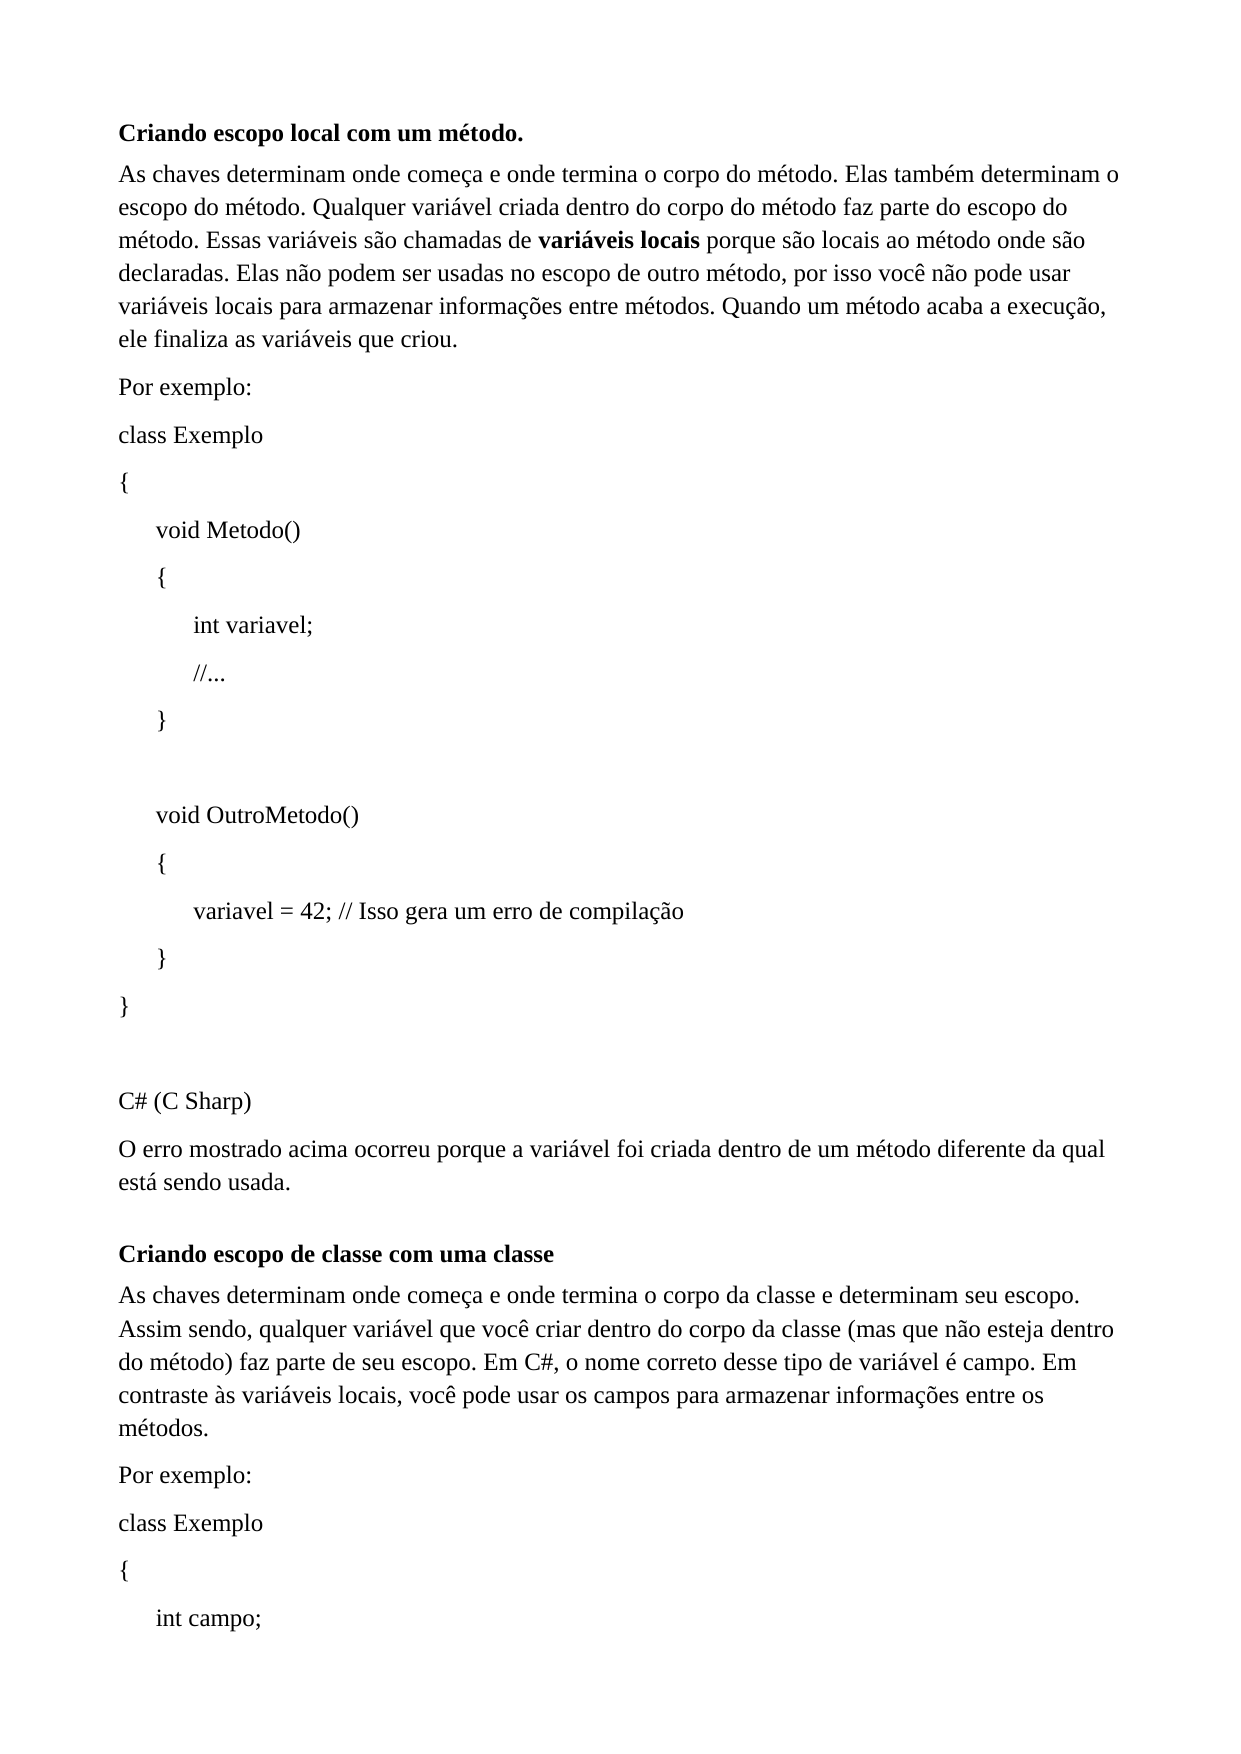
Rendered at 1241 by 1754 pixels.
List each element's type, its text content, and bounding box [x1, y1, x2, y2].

text { [118, 467, 1122, 496]
text { [118, 848, 1122, 877]
text Por exemplo: [118, 1460, 1122, 1489]
text int variavel; [118, 610, 1122, 639]
text As chaves determinam onde começa e onde termina o corpo do método. Elas também determinam o escopo do método. Qualquer variável criada dentro do corpo do método faz parte do escopo do método. Essas variáveis são chamadas de variáveis locais porque são locais ao método onde são declaradas. Elas não podem ser usadas no escopo de outro método, por isso você não pode usar variáveis locais para armazenar informações entre métodos. Quando um método acaba a execução, ele finaliza as variáveis que criou. [118, 159, 1122, 353]
text Por exemplo: [118, 372, 1122, 401]
text } [118, 943, 1122, 972]
text } [118, 705, 1122, 734]
text void Metodo() [118, 515, 1122, 544]
subtitle Criando escopo de classe com uma classe [118, 1239, 1122, 1268]
text //... [118, 658, 1122, 686]
text As chaves determinam onde começa e onde termina o corpo da classe e determinam seu escopo. Assim sendo, qualquer variável que você criar dentro do corpo da classe (mas que não esteja dentro do método) faz parte de seu escopo. Em C#, o nome correto desse tipo de variável é campo. Em contraste às variáveis locais, você pode usar os campos para armazenar informações entre os métodos. [118, 1281, 1122, 1441]
text void OutroMetodo() [118, 801, 1122, 829]
text class Exemplo [118, 420, 1122, 448]
subtitle Criando escopo local com um método. [118, 118, 1122, 147]
text { [118, 1556, 1122, 1584]
text { [118, 562, 1122, 591]
text } [118, 991, 1122, 1020]
text O erro mostrado acima ocorreu porque a variável foi criada dentro de um método diferente da qual está sendo usada. [118, 1134, 1122, 1196]
text class Exemplo [118, 1508, 1122, 1537]
text variavel = 42; // Isso gera um erro de compilação [118, 896, 1122, 924]
text int campo; [118, 1603, 1122, 1632]
text C# (C Sharp) [118, 1086, 1122, 1115]
